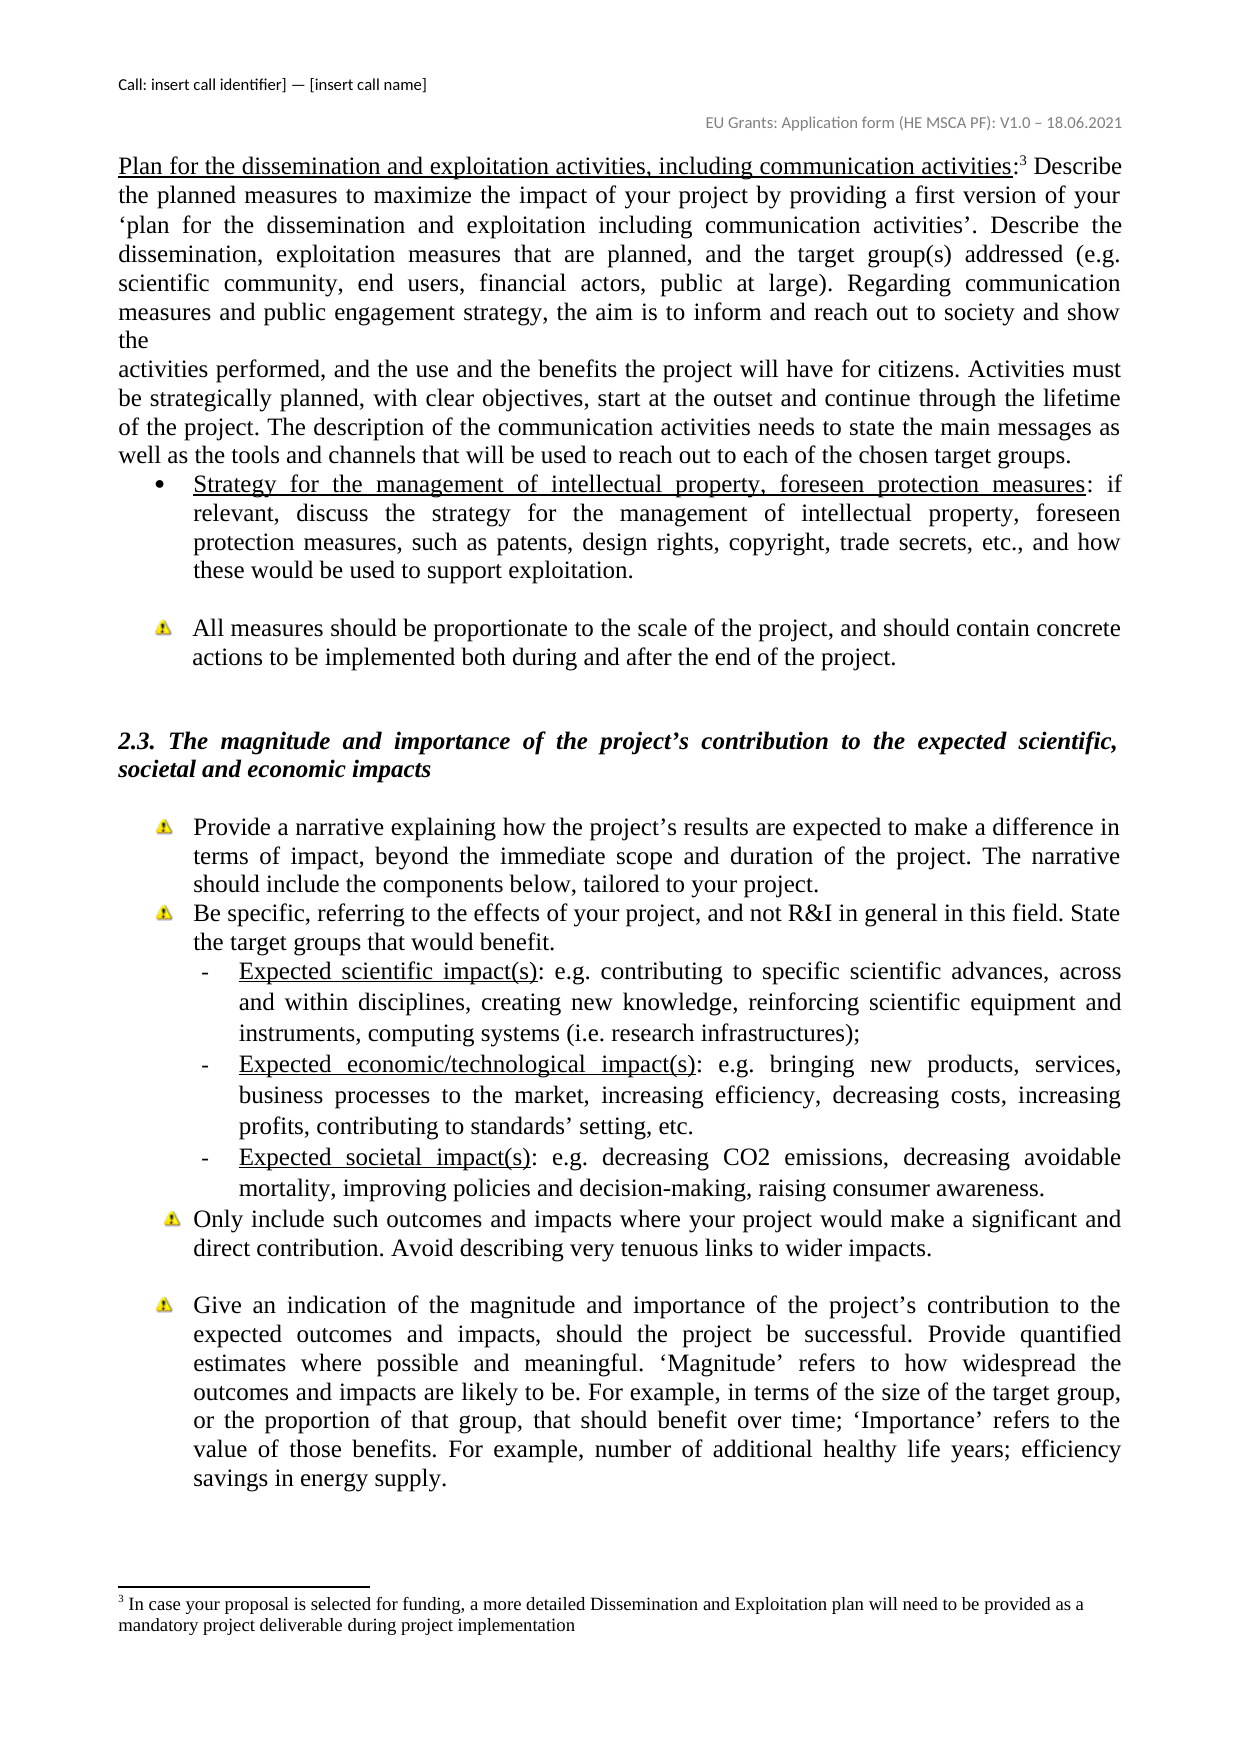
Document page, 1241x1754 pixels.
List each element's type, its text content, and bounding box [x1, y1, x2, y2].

list Expected scientific impact(s): e.g. contributing to specific scientific advances, across and within disciplines, creating new knowledge, reinforcing scientific equipment and instruments, computing systems (i.e. research infrastructures); [201, 956, 1122, 1047]
list Strategy for the management of intellectual property, foreseen protection measures: if relevant, discuss the strategy for the management of intellectual property, foreseen protection measures, such as patents, design rights, copyright, trade secrets, etc., and how these would be used to support exploitation. [156, 469, 1122, 584]
text 2.3. The magnitude and importance of the project’s contribution to the expected scientific, societal and economic impacts [118, 726, 1122, 783]
picture [164, 1210, 182, 1227]
picture [156, 818, 174, 835]
list Be specific, referring to the effects of your project, and not R&I in general in this field. State the target groups that would benefit. [156, 898, 1122, 956]
list Expected societal impact(s): e.g. decreasing CO2 emissions, decreasing avoidable mortality, improving policies and decision-making, raising consumer awareness. [201, 1142, 1122, 1202]
text Plan for the dissemination and exploitation activities, including communication activities: Describe the planned measures to maximize the impact of your project by providing a first version of your ‘plan for the dissemination and exploitation including communication activities’. Describe the dissemination, exploitation measures that are planned, and the target group(s) addressed (e.g. scientific community, end users, financial actors, public at large). Regarding communication measures and public engagement strategy, the aim is to inform and reach out to society and show the [118, 151, 1122, 354]
picture [156, 904, 174, 921]
text In case your proposal is selected for funding, a more detailed Dissemination and Exploitation plan will need to be provided as a mandatory project deliverable during project implementation [118, 1593, 1122, 1636]
list Give an indication of the magnitude and importance of the project’s contribution to the expected outcomes and impacts, should the project be successful. Provide quantified estimates where possible and meaningful. ‘Magnitude’ refers to how widespread the outcomes and impacts are likely to be. For example, in terms of the size of the target group, or the proportion of that group, that should benefit over time; ‘Importance’ refers to the value of those benefits. For example, number of additional healthy life years; efficiency savings in energy supply. [156, 1290, 1122, 1492]
picture [156, 1296, 174, 1313]
text activities performed, and the use and the benefits the project will have for citizens. Activities must be strategically planned, with clear objectives, start at the outset and continue through the lifetime of the project. The description of the communication activities needs to state the main messages as well as the tools and channels that will be used to reach out to each of the chosen target groups. [118, 354, 1122, 469]
list Only include such outcomes and impacts where your project would make a significant and direct contribution. Avoid describing very tenuous links to wider impacts. [163, 1204, 1122, 1262]
list Expected economic/technological impact(s): e.g. bringing new products, services, business processes to the market, increasing efficiency, decreasing costs, increasing profits, contributing to standards’ setting, etc. [201, 1049, 1122, 1140]
list Provide a narrative explaining how the project’s results are expected to make a difference in terms of impact, beyond the immediate scope and duration of the project. The narrative should include the components below, tailored to your project. [156, 812, 1122, 898]
list All measures should be proportionate to the scale of the project, and should contain concrete actions to be implemented both during and after the end of the project. [154, 613, 1122, 671]
picture [155, 619, 173, 636]
